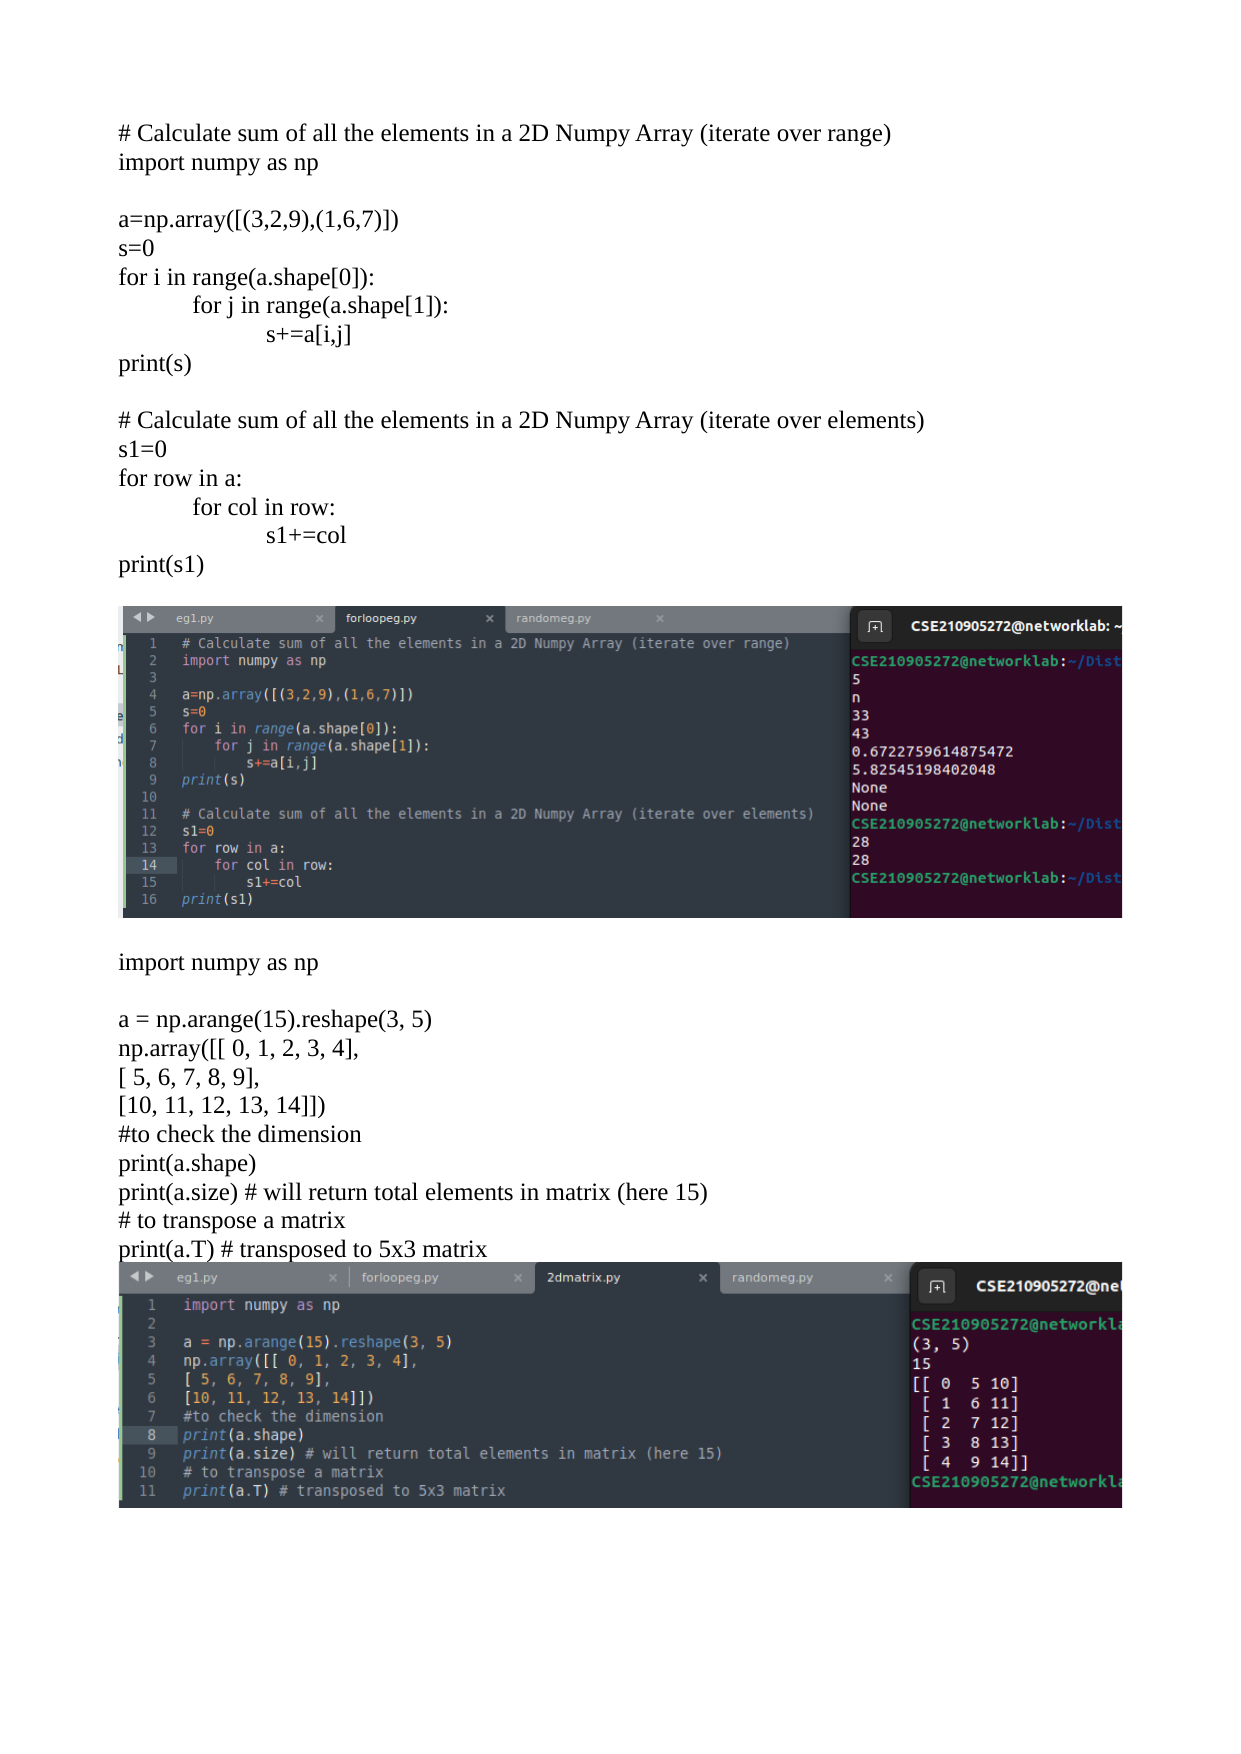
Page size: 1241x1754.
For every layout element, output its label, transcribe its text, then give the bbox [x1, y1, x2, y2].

text # Calculate sum of all the elements in a 2D Numpy Array (iterate over range) [118, 118, 1122, 147]
text s+=a[i,j] [118, 319, 1122, 348]
text for col in row: [118, 492, 1122, 521]
picture [118, 606, 1123, 918]
text # Calculate sum of all the elements in a 2D Numpy Array (iterate over elements) [118, 406, 1122, 434]
text import numpy as np [118, 147, 1122, 176]
text print(a.shape) [118, 1148, 1122, 1177]
text # to transpose a matrix [118, 1205, 1122, 1234]
text for j in range(a.shape[1]): [118, 291, 1122, 319]
text a=np.array([(3,2,9),(1,6,7)]) [118, 204, 1122, 233]
text s1+=col [118, 521, 1122, 549]
text #to check the dimension [118, 1119, 1122, 1148]
text print(a.T) # transposed to 5x3 matrix [118, 1234, 1122, 1262]
text s1=0 [118, 434, 1122, 463]
text np.array([[ 0, 1, 2, 3, 4], [118, 1033, 1122, 1062]
text import numpy as np [118, 947, 1122, 975]
text for i in range(a.shape[0]): [118, 262, 1122, 291]
picture [118, 1262, 1123, 1508]
text s=0 [118, 233, 1122, 262]
text a = np.arange(15).reshape(3, 5) [118, 1004, 1122, 1033]
text for row in a: [118, 463, 1122, 492]
text print(s1) [118, 549, 1122, 578]
text print(s) [118, 348, 1122, 377]
text print(a.size) # will return total elements in matrix (here 15) [118, 1177, 1122, 1205]
text [ 5, 6, 7, 8, 9], [118, 1062, 1122, 1090]
text [10, 11, 12, 13, 14]]) [118, 1090, 1122, 1119]
